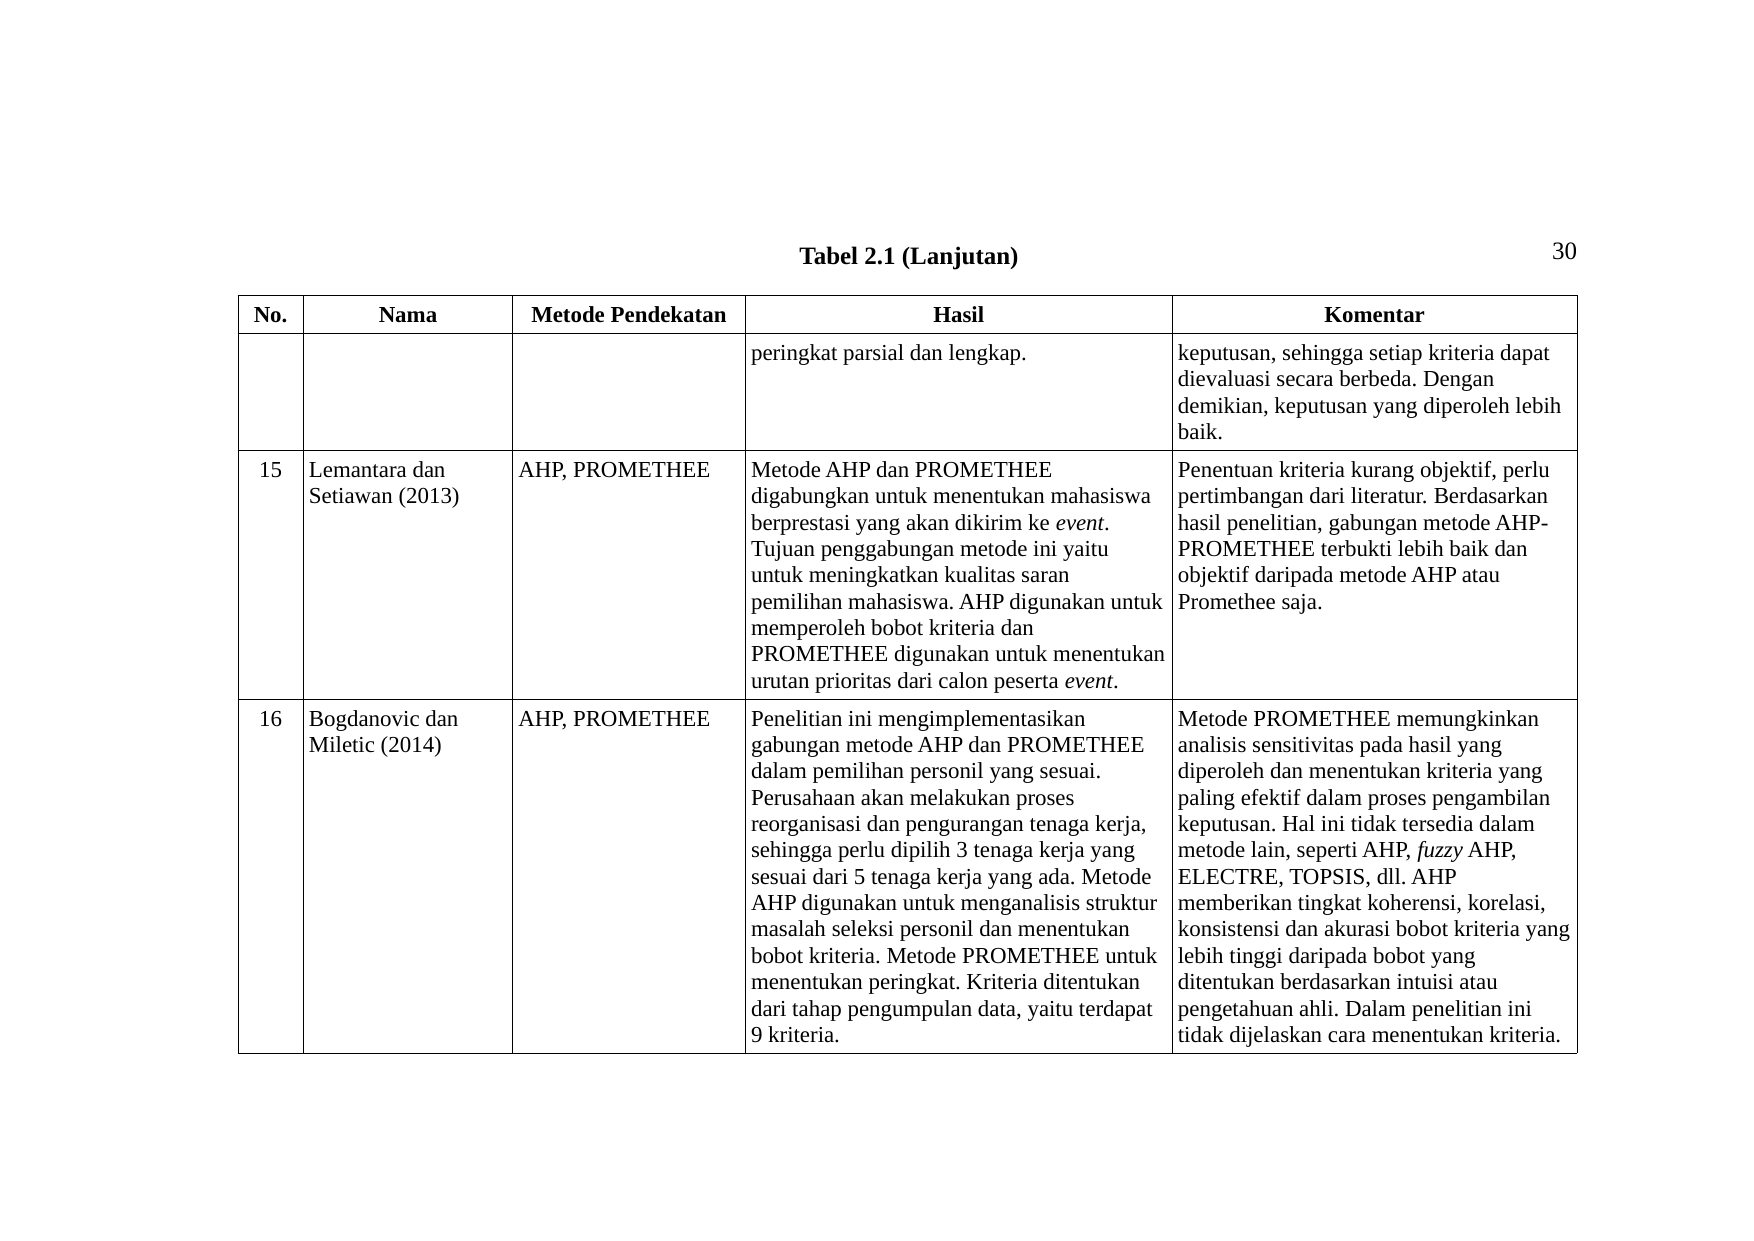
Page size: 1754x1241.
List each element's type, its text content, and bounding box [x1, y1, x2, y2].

table_header Nama [304, 296, 512, 333]
table_cell [304, 334, 512, 450]
table_cell Metode AHP dan PROMETHEE digabungkan untuk menentukan mahasiswa berprestasi yang akan dikirim ke event. Tujuan penggabungan metode ini yaitu untuk meningkatkan kualitas saran pemilihan mahasiswa. AHP digunakan untuk memperoleh bobot kriteria dan PROMETHEE digunakan untuk menentukan urutan prioritas dari calon peserta event. [746, 451, 1172, 699]
table_header No. [239, 296, 303, 333]
table_cell Lemantara dan Setiawan (2013) [304, 451, 512, 699]
table_cell AHP, PROMETHEE [513, 700, 745, 1053]
table_cell 15 [239, 451, 303, 699]
table_cell peringkat parsial dan lengkap. [746, 334, 1172, 450]
table_header Hasil [746, 296, 1172, 333]
table_cell Penentuan kriteria kurang objektif, perlu pertimbangan dari literatur. Berdasarkan hasil penelitian, gabungan metode AHP-PROMETHEE terbukti lebih baik dan objektif daripada metode AHP atau Promethee saja. [1173, 451, 1577, 699]
table_cell Bogdanovic dan Miletic (2014) [304, 700, 512, 1053]
table_cell [239, 334, 303, 450]
table_header Komentar [1173, 296, 1577, 333]
text Tabel 2.1 (Lanjutan) [277, 241, 1541, 270]
table_cell AHP, PROMETHEE [513, 451, 745, 699]
table_cell Metode PROMETHEE memungkinkan analisis sensitivitas pada hasil yang diperoleh dan menentukan kriteria yang paling efektif dalam proses pengambilan keputusan. Hal ini tidak tersedia dalam metode lain, seperti AHP, fuzzy AHP, ELECTRE, TOPSIS, dll. AHP memberikan tingkat koherensi, korelasi, konsistensi dan akurasi bobot kriteria yang lebih tinggi daripada bobot yang ditentukan berdasarkan intuisi atau pengetahuan ahli. Dalam penelitian ini tidak dijelaskan cara menentukan kriteria. [1173, 700, 1577, 1053]
table_header Metode Pendekatan [513, 296, 745, 333]
table_cell Penelitian ini mengimplementasikan gabungan metode AHP dan PROMETHEE dalam pemilihan personil yang sesuai. Perusahaan akan melakukan proses reorganisasi dan pengurangan tenaga kerja, sehingga perlu dipilih 3 tenaga kerja yang sesuai dari 5 tenaga kerja yang ada. Metode AHP digunakan untuk menganalisis struktur masalah seleksi personil dan menentukan bobot kriteria. Metode PROMETHEE untuk menentukan peringkat. Kriteria ditentukan dari tahap pengumpulan data, yaitu terdapat 9 kriteria. [746, 700, 1172, 1053]
table_cell 16 [239, 700, 303, 1053]
table_cell [513, 334, 745, 450]
table_cell keputusan, sehingga setiap kriteria dapat dievaluasi secara berbeda. Dengan demikian, keputusan yang diperoleh lebih baik. [1173, 334, 1577, 450]
